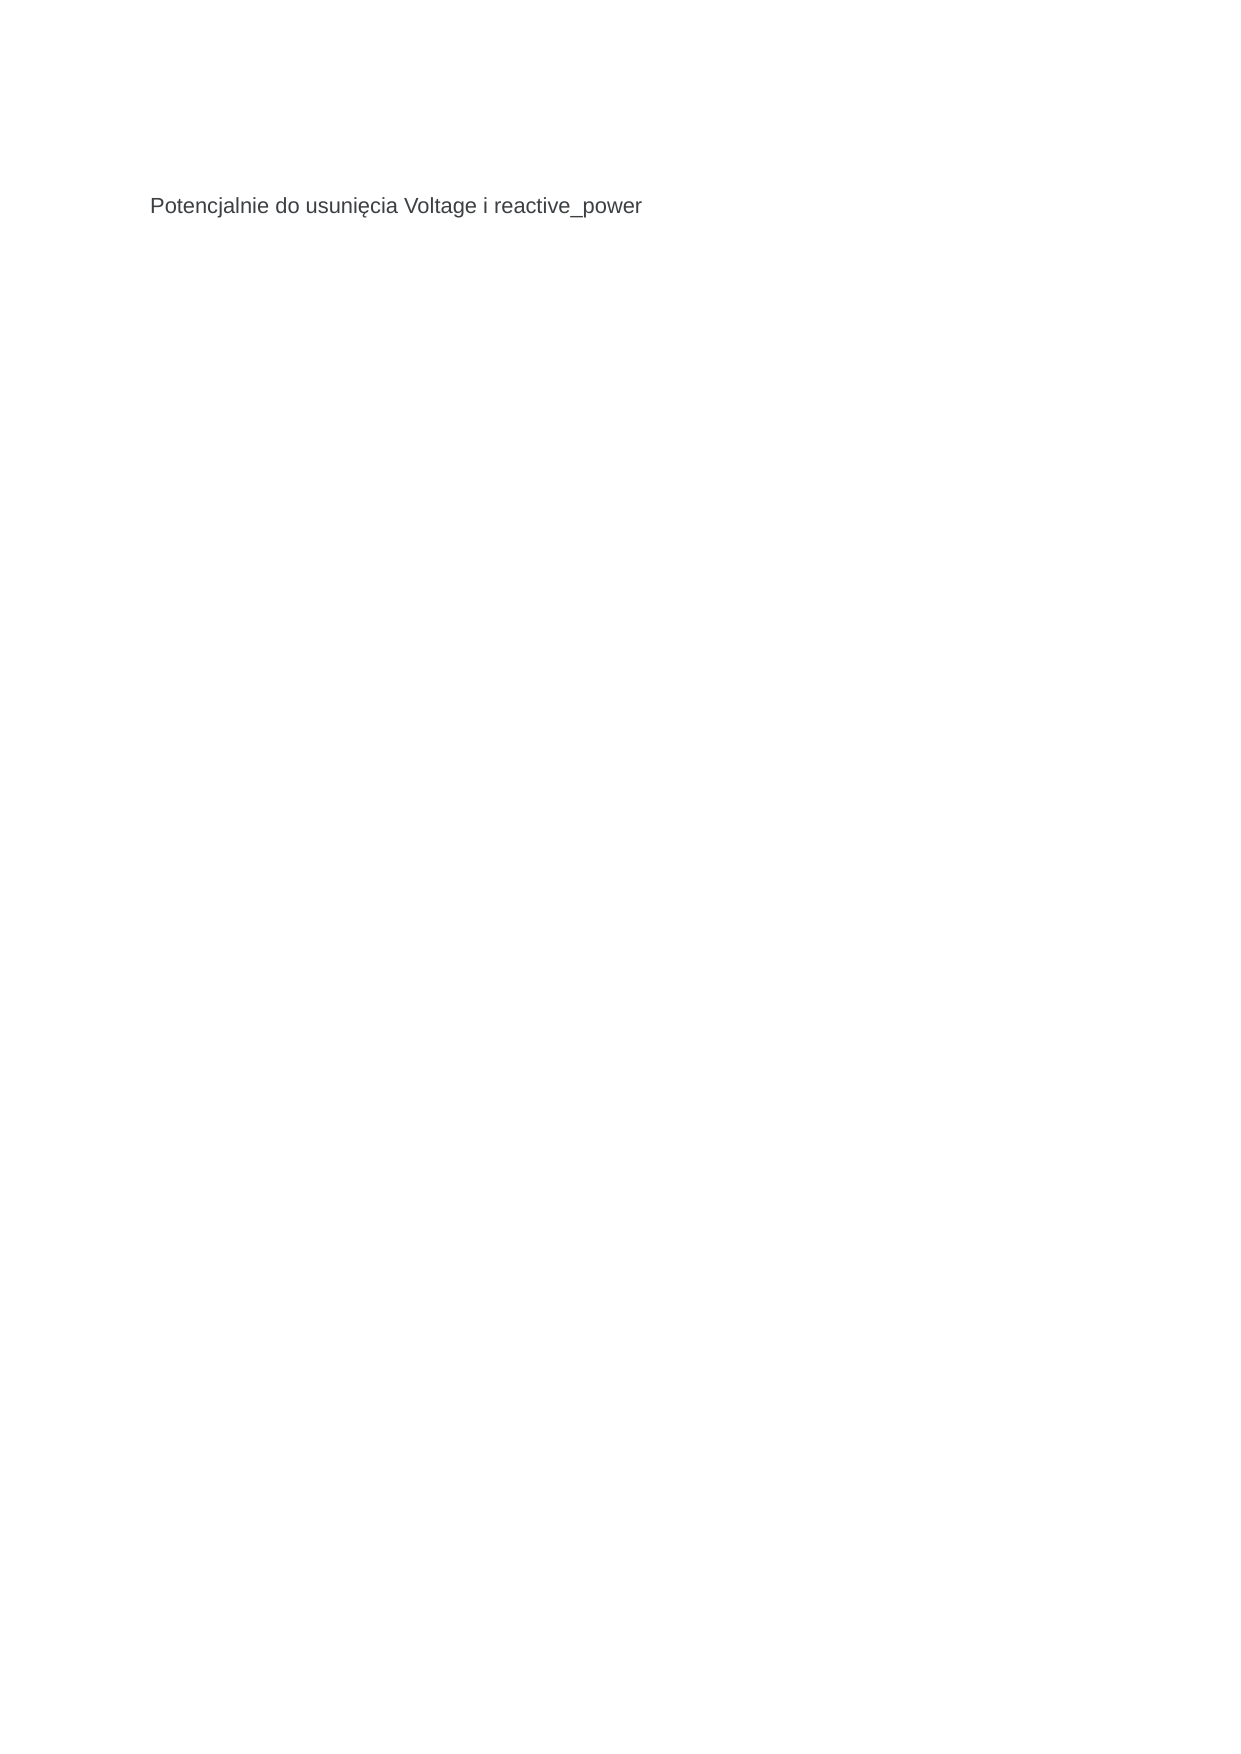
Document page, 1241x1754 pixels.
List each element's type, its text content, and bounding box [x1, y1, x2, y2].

text Potencjalnie do usunięcia Voltage i reactive_power [150, 193, 1090, 218]
